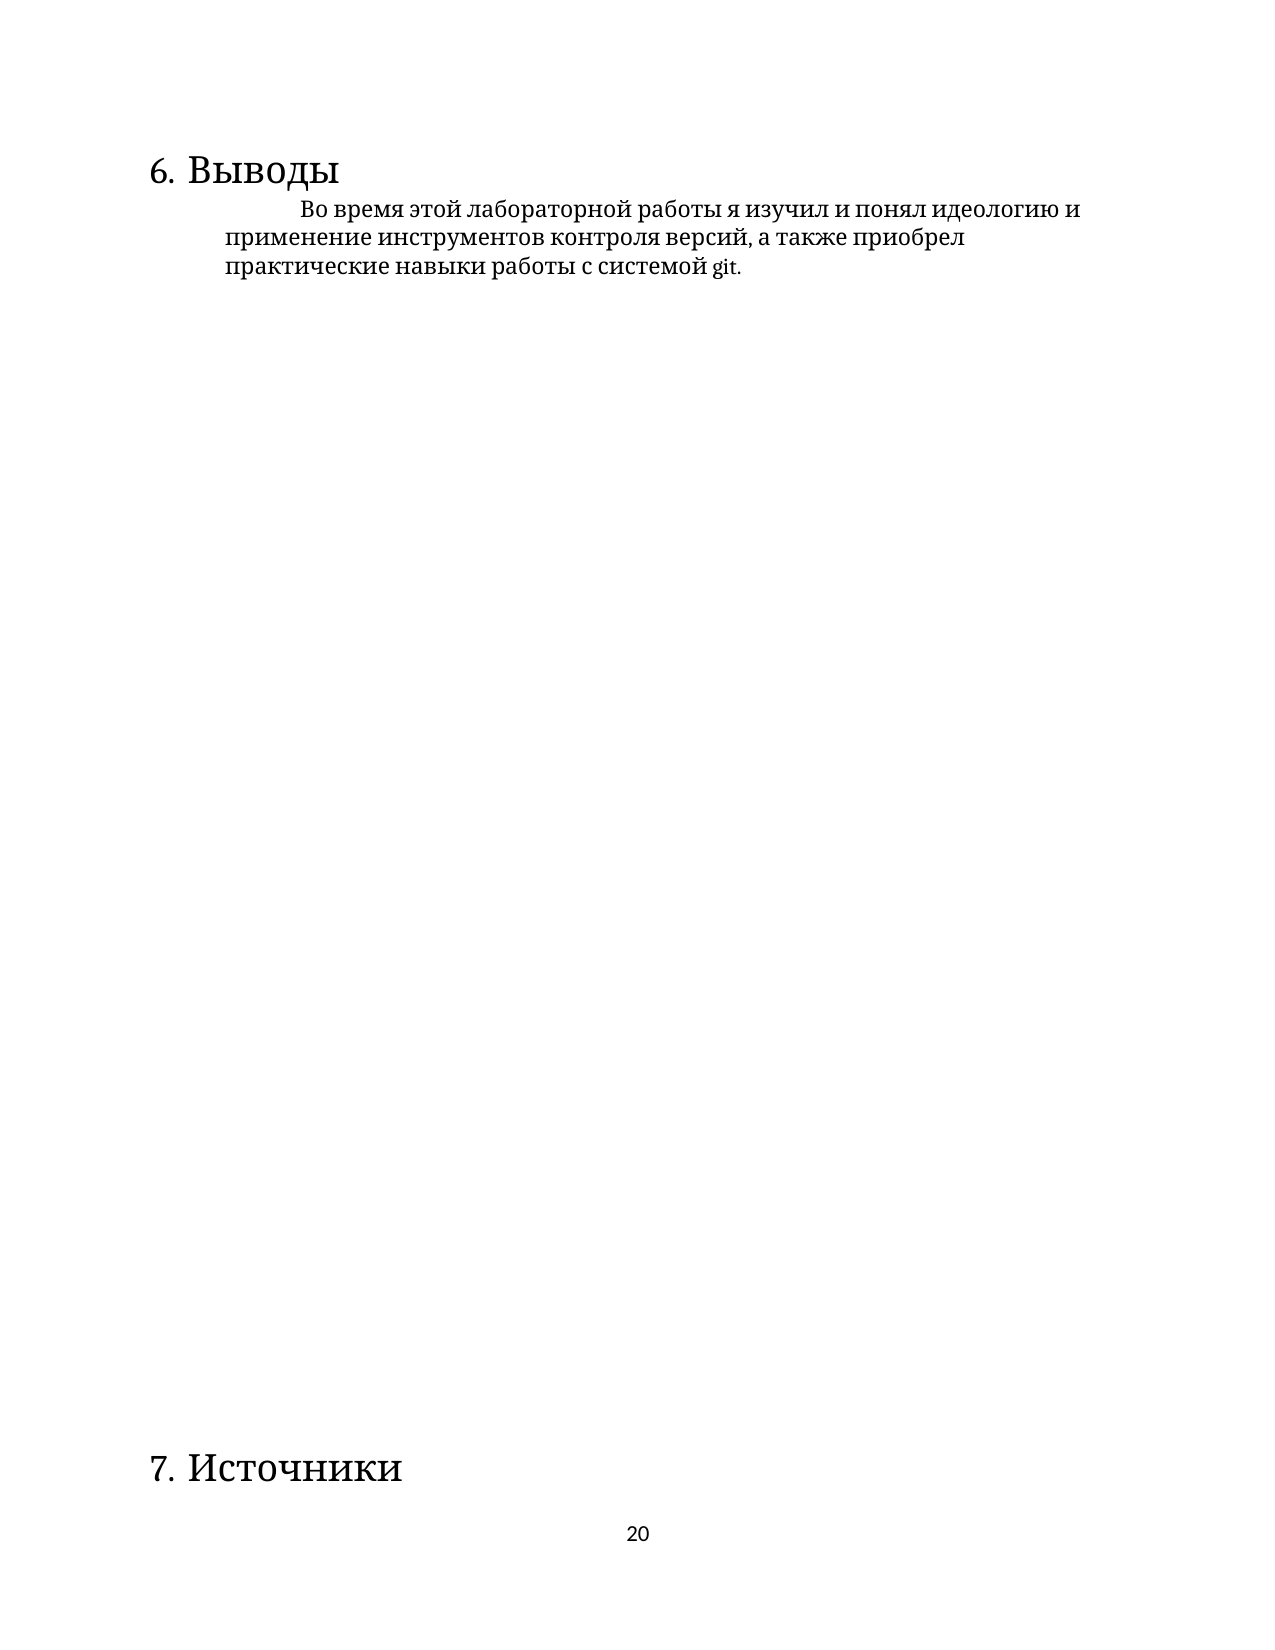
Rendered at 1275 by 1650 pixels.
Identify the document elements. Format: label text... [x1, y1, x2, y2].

list Источники [150, 1448, 1125, 1491]
list Во время этой лабораторной работы я изучил и понял идеологию и применение инструментов контроля версий, а также приобрел практические навыки работы с системой git. [225, 197, 1125, 280]
list Выводы [150, 150, 1125, 193]
